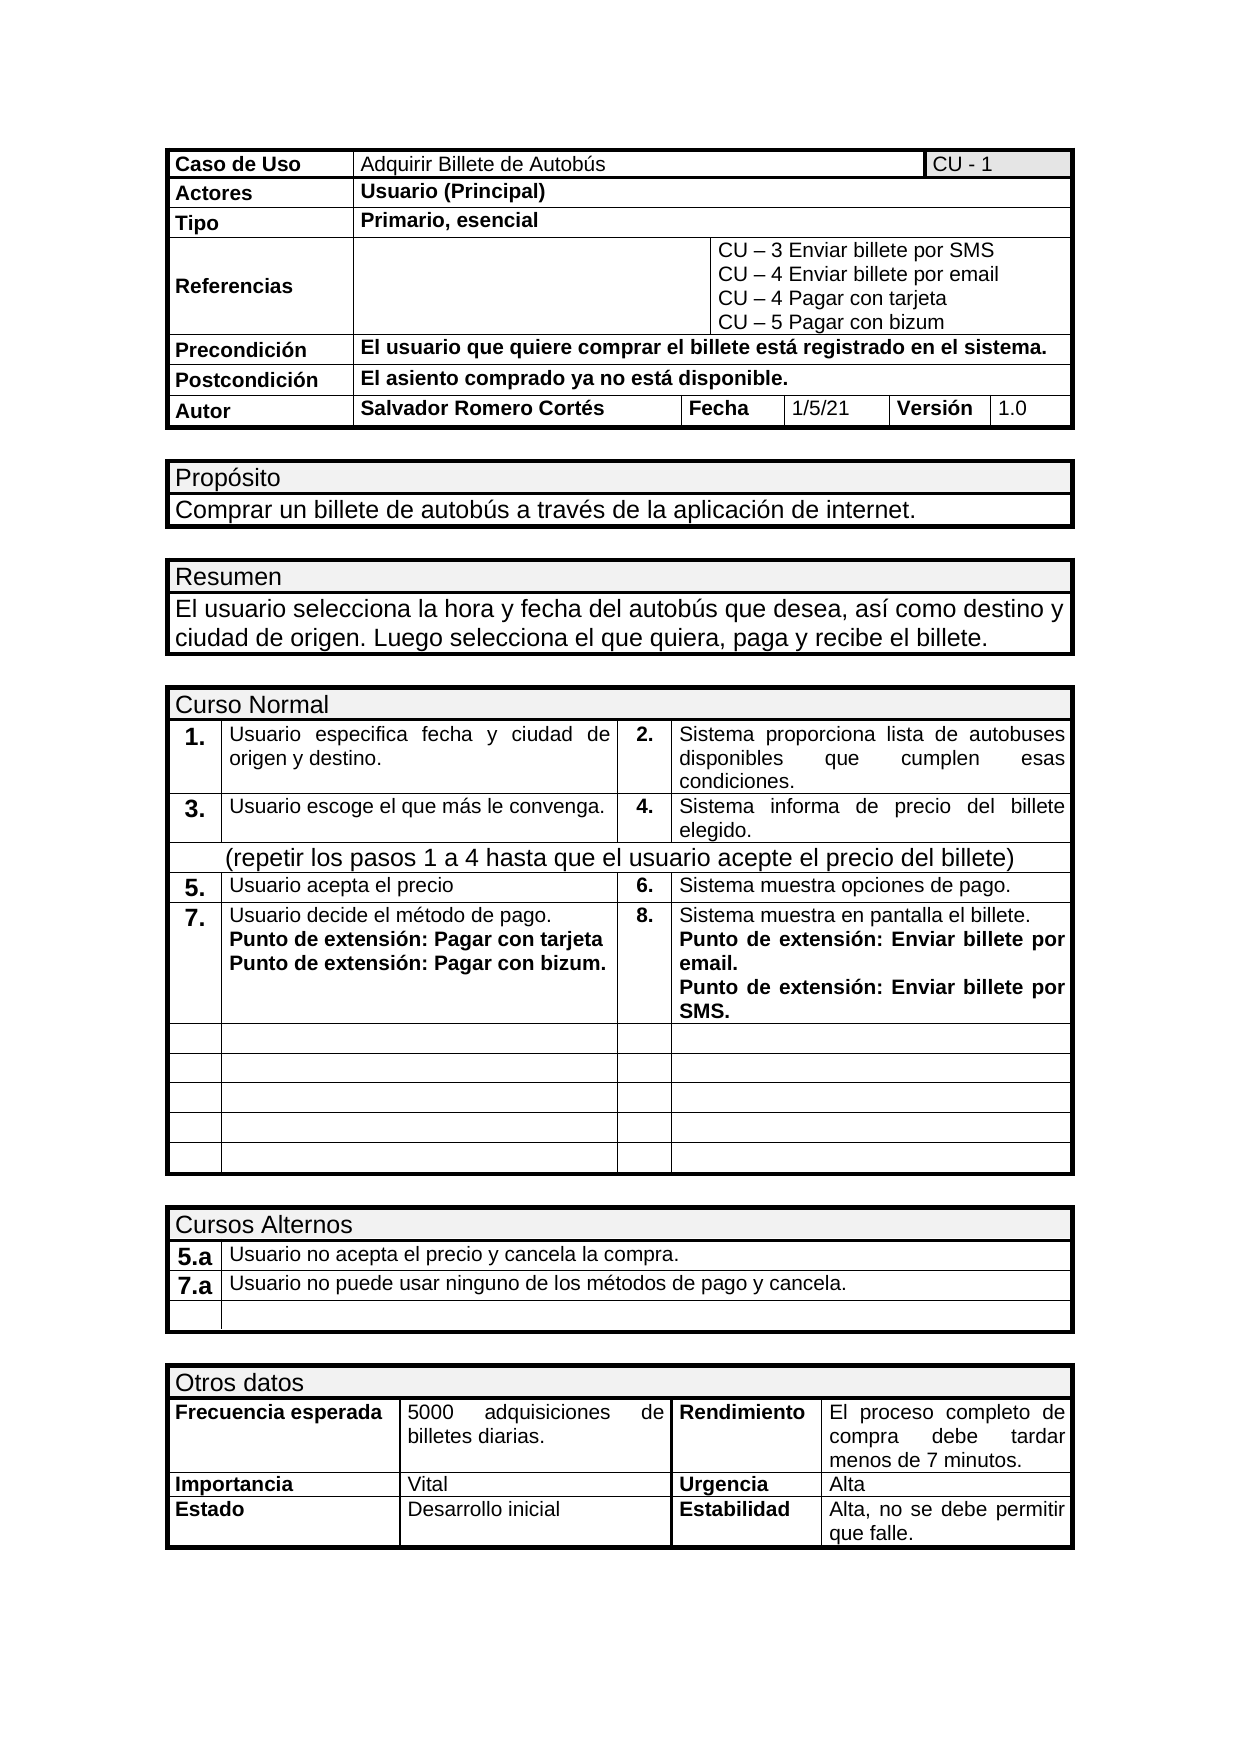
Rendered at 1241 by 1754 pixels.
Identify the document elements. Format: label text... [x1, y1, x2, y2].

table_cell Tipo [170, 208, 353, 237]
table_cell Usuario no acepta el precio y cancela la compra. [222, 1242, 1070, 1270]
table_header Otros datos [170, 1368, 1070, 1396]
table_cell Versión [890, 396, 990, 425]
table_cell Desarrollo inicial [401, 1497, 670, 1545]
table_cell [222, 1113, 617, 1142]
table_cell Fecha [682, 396, 784, 425]
table_cell [618, 1113, 671, 1142]
table_cell [672, 1024, 1070, 1052]
table_cell [672, 1143, 1070, 1172]
table_cell Salvador Romero Cortés [354, 396, 681, 425]
table_cell Urgencia [673, 1473, 821, 1496]
table_cell 7. [170, 903, 221, 1023]
table_cell Alta, no se debe permitir que falle. [822, 1497, 1070, 1545]
table_cell [170, 1113, 221, 1142]
table_cell Comprar un billete de autobús a través de la aplicación de internet. [170, 495, 1070, 524]
table_cell Sistema muestra en pantalla el billete. Punto de extensión: Enviar billete por email. Punto de extensión: Enviar billete por SMS. [672, 903, 1070, 1023]
table_cell Postcondición [170, 365, 353, 395]
table_cell El usuario que quiere comprar el billete está registrado en el sistema. [354, 335, 1070, 364]
table_cell (repetir los pasos 1 a 4 hasta que el usuario acepte el precio del billete) [170, 843, 1070, 872]
table_cell 4. [618, 794, 671, 842]
table_cell Autor [170, 396, 353, 425]
table_cell [170, 1143, 221, 1172]
table_cell [222, 1054, 617, 1082]
table_cell Sistema informa de precio del billete elegido. [672, 794, 1070, 842]
table_cell Actores [170, 179, 353, 207]
table_cell El proceso completo de compra debe tardar menos de 7 minutos. [822, 1400, 1070, 1471]
table_cell [170, 1083, 221, 1112]
table_header CU - 1 [927, 152, 1070, 176]
table_cell [170, 1024, 221, 1052]
table_cell 7.a [170, 1271, 221, 1300]
table_cell 1. [170, 721, 221, 793]
table_cell Frecuencia esperada [170, 1400, 399, 1471]
table_cell [618, 1083, 671, 1112]
table_cell Usuario especifica fecha y ciudad de origen y destino. [222, 721, 617, 793]
table_cell [222, 1143, 617, 1172]
table_cell 6. [618, 873, 671, 902]
table_cell Referencias [170, 238, 353, 334]
table_header Cursos Alternos [170, 1210, 1070, 1238]
table_cell Rendimiento [673, 1400, 821, 1471]
table_cell Importancia [170, 1473, 399, 1496]
table_cell [170, 1054, 221, 1082]
table_cell 2. [618, 721, 671, 793]
table_cell Sistema muestra opciones de pago. [672, 873, 1070, 902]
table_header Caso de Uso [170, 152, 353, 176]
table_cell El asiento comprado ya no está disponible. [354, 365, 1070, 395]
table_cell [618, 1024, 671, 1052]
table_cell 5.a [170, 1242, 221, 1270]
table_cell 1/5/21 [785, 396, 889, 425]
table_cell Sistema proporciona lista de autobuses disponibles que cumplen esas condiciones. [672, 721, 1070, 793]
table_cell Usuario (Principal) [354, 179, 1070, 207]
table_cell Usuario escoge el que más le convenga. [222, 794, 617, 842]
table_cell [672, 1083, 1070, 1112]
table_cell Primario, esencial [354, 208, 1070, 237]
table_cell CU – 3 Enviar billete por SMS CU – 4 Enviar billete por email CU – 4 Pagar con tarjeta CU – 5 Pagar con bizum [711, 238, 1070, 334]
table_cell El usuario selecciona la hora y fecha del autobús que desea, así como destino y ciudad de origen. Luego selecciona el que quiera, paga y recibe el billete. [170, 594, 1070, 651]
table_cell [672, 1054, 1070, 1082]
table_header Resumen [170, 562, 1070, 591]
table_cell [354, 238, 710, 334]
table_cell Usuario decide el método de pago. Punto de extensión: Pagar con tarjeta Punto de extensión: Pagar con bizum. [222, 903, 617, 1023]
table_cell [618, 1143, 671, 1172]
table_cell Estado [170, 1497, 399, 1545]
table_cell 1.0 [991, 396, 1070, 425]
table_cell Precondición [170, 335, 353, 364]
table_cell Usuario no puede usar ninguno de los métodos de pago y cancela. [222, 1271, 1070, 1300]
table_header Adquirir Billete de Autobús [354, 152, 923, 176]
table_cell [222, 1024, 617, 1052]
table_cell 5000 adquisiciones de billetes diarias. [401, 1400, 670, 1471]
table_cell Alta [822, 1473, 1070, 1496]
table_cell Vital [401, 1473, 670, 1496]
table_header Curso Normal [170, 690, 1070, 718]
table_cell 3. [170, 794, 221, 842]
table_cell [222, 1083, 617, 1112]
table_cell Estabilidad [673, 1497, 821, 1545]
table_cell [222, 1301, 1070, 1329]
table_cell [672, 1113, 1070, 1142]
table_cell 8. [618, 903, 671, 1023]
table_cell Usuario acepta el precio [222, 873, 617, 902]
table_cell [170, 1301, 221, 1329]
table_header Propósito [170, 463, 1070, 492]
table_cell 5. [170, 873, 221, 902]
table_cell [618, 1054, 671, 1082]
